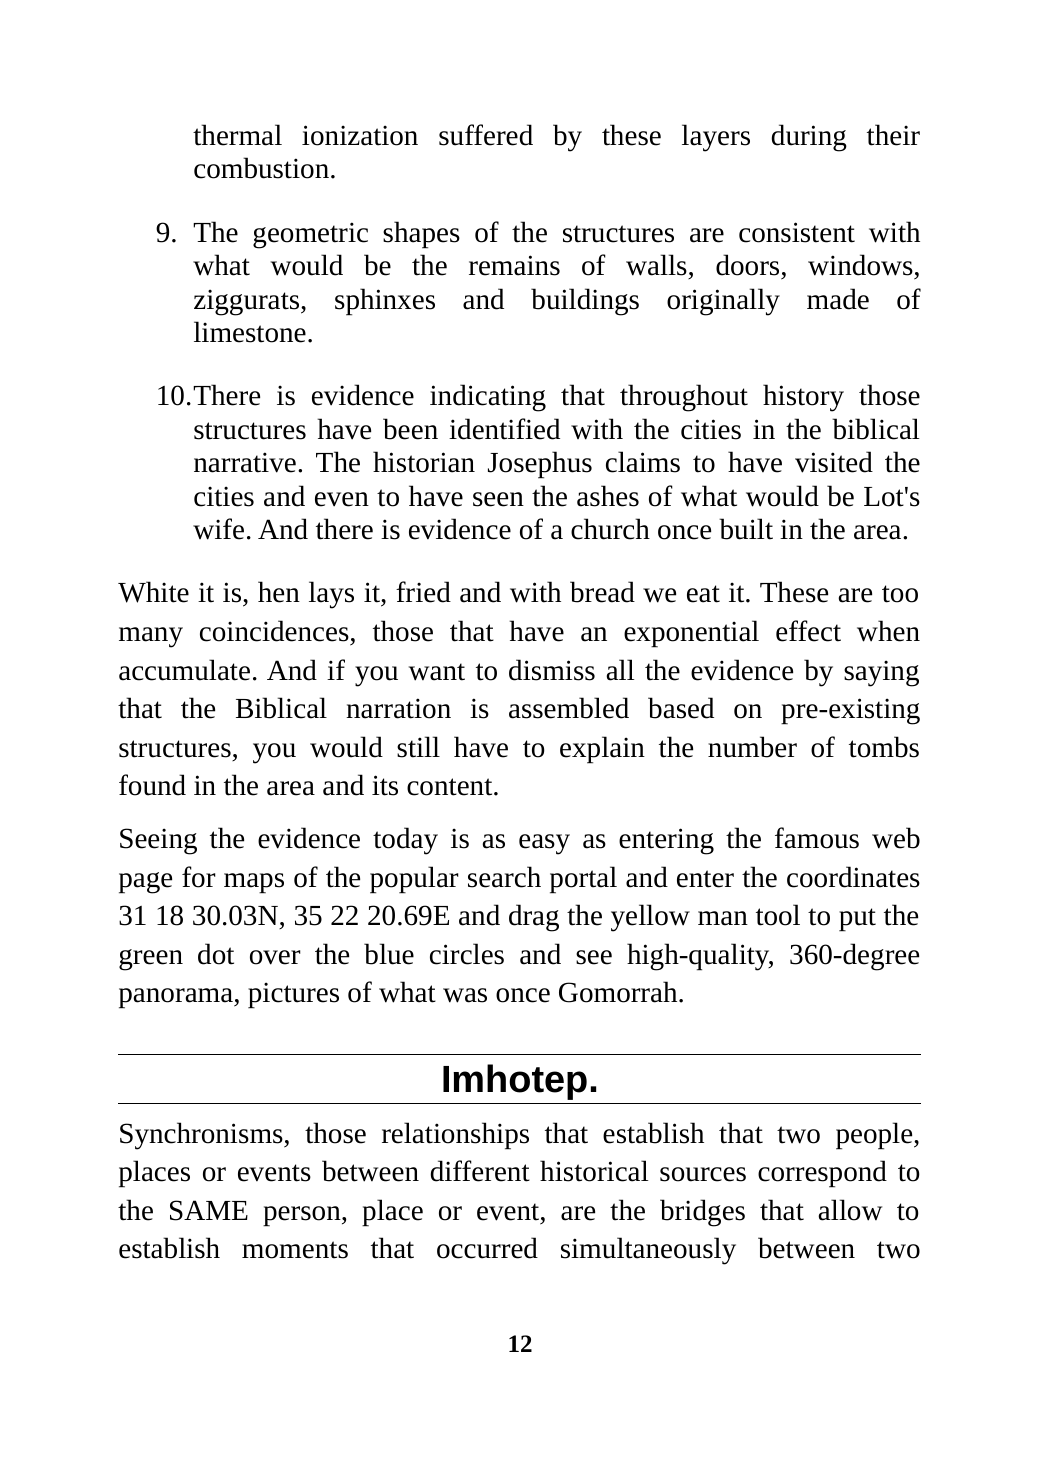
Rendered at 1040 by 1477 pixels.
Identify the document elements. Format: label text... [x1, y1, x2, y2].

list The geometric shapes of the structures are consistent with what would be the remains of walls, doors, windows, ziggurats, sphinxes and buildings originally made of limestone. [156, 215, 921, 349]
text Seeing the evidence today is as easy as entering the famous web page for maps of the popular search portal and enter the coordinates 31 18 30.03N, 35 22 20.69E and drag the yellow man tool to put the green dot over the blue circles and see high-quality, 360-degree panorama, pictures of what was once Gomorrah. [118, 821, 921, 1009]
list There is evidence indicating that throughout history those structures have been identified with the cities in the biblical narrative. The historian Josephus claims to have visited the cities and even to have seen the ashes of what would be Lot's wife. And there is evidence of a church once built in the area. [156, 378, 921, 546]
subtitle Imhotep. [118, 1055, 921, 1103]
text White it is, hen lays it, fried and with bread we eat it. These are too many coincidences, those that have an exponential effect when accumulate. And if you want to dismiss all the evidence by saying that the Biblical narration is assembled based on pre-existing structures, you would still have to explain the number of tombs found in the area and its content. [118, 576, 921, 802]
list thermal ionization suffered by these layers during their combustion. [156, 118, 921, 185]
text Synchronisms, those relationships that establish that two people, places or events between different historical sources correspond to the SAME person, place or event, are the bridges that allow to establish moments that occurred simultaneously between two [118, 1116, 921, 1265]
